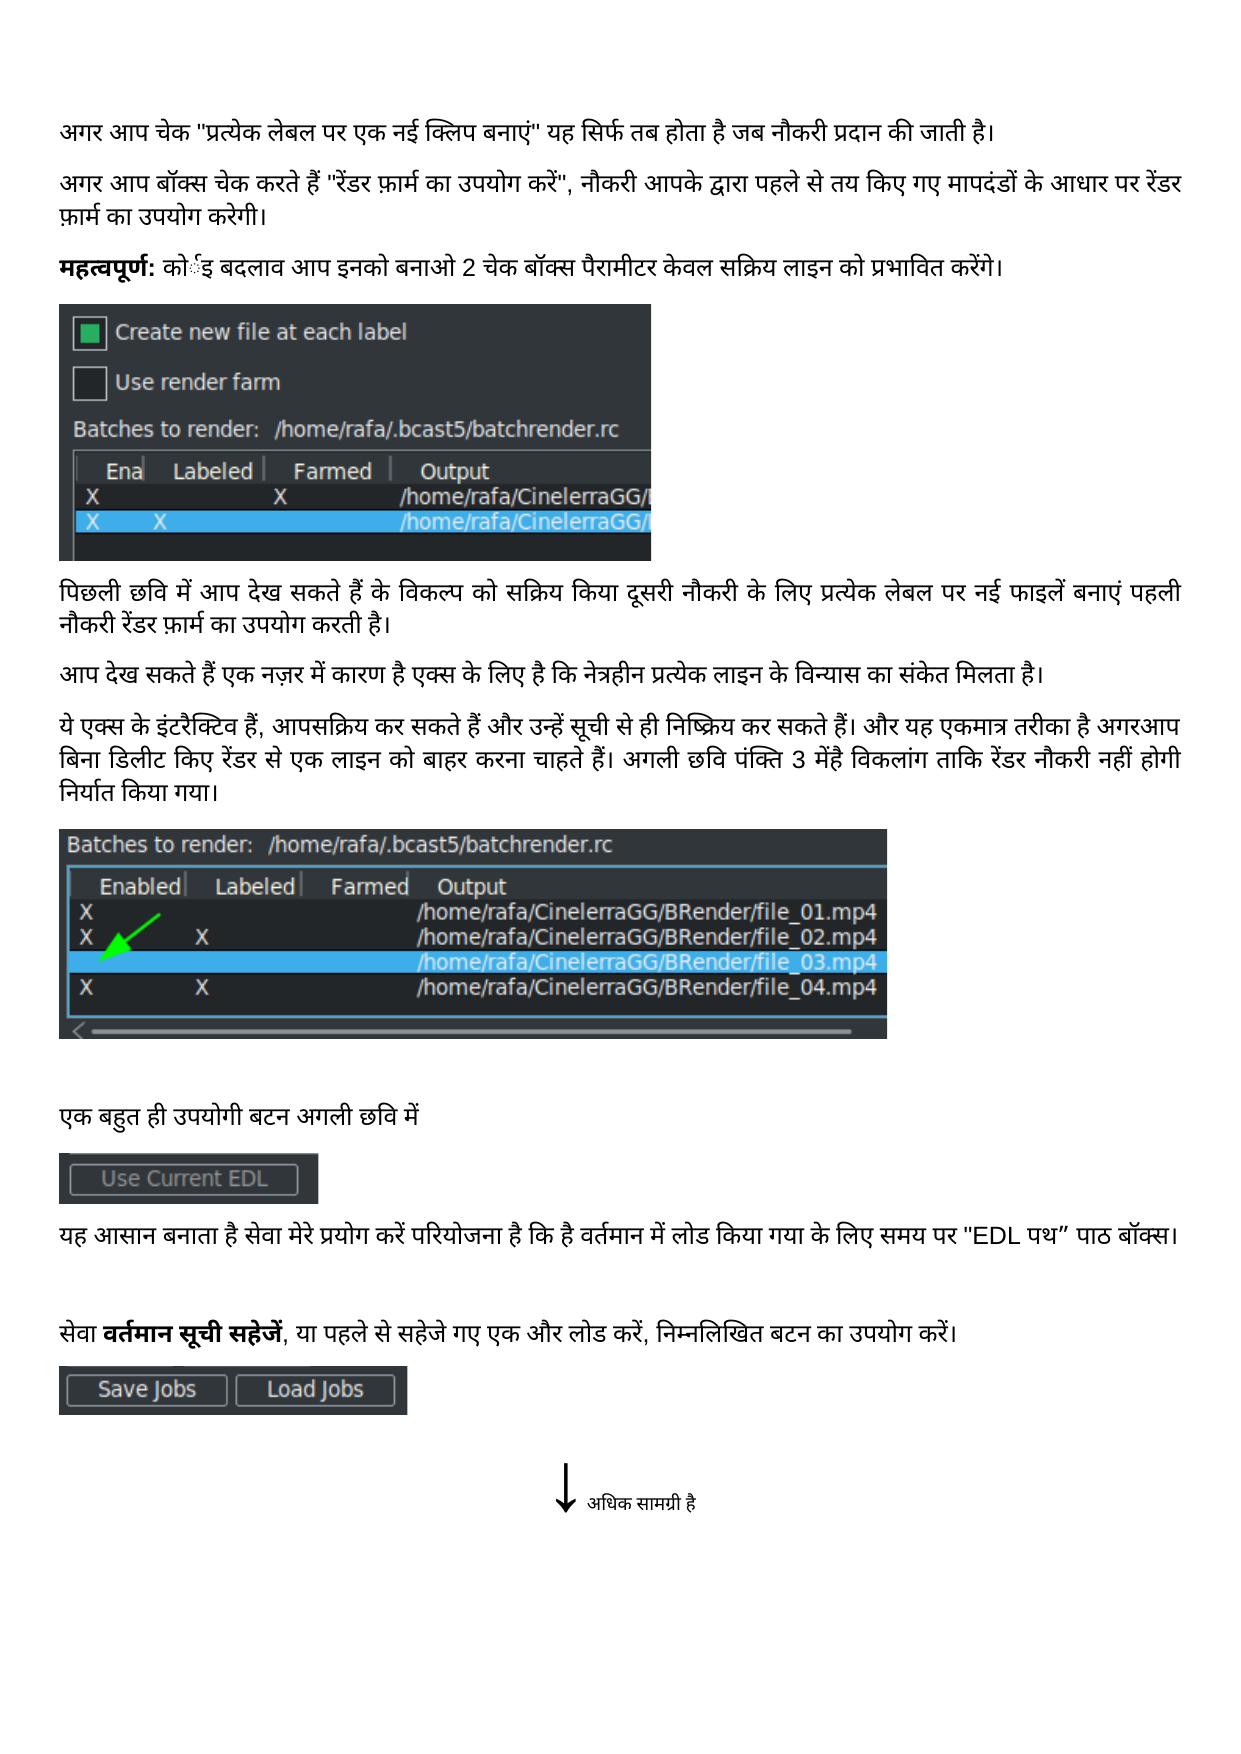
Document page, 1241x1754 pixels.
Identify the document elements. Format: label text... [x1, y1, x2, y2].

text अगर आप बॉक्स चेक करते हैं "रेंडर फ़ार्म का उपयोग करें", नौकरी आपके द्वारा पहले से तय किए गए मापदंडों के आधार पर रेंडर फ़ार्म का उपयोग करेगी। [59, 169, 1181, 236]
picture [59, 829, 888, 1039]
text अगर आप चेक "प्रत्येक लेबल पर एक नई क्लिप बनाएं" यह सिर्फ तब होता है जब नौकरी प्रदान की जाती है। [59, 118, 1181, 152]
picture [59, 1153, 319, 1204]
text एक बहुत ही उपयोगी बटन अगली छवि में [59, 1103, 1181, 1136]
picture [59, 1366, 408, 1415]
subtitle ↓अधिक सामग्री है [59, 1395, 1181, 1528]
text महत्वपूर्ण: कोर्इ बदलाव आप इनको बनाओ 2 चेक बॉक्स पैरामीटर केवल सक्रिय लाइन को प्रभावित करेंगे। [59, 253, 1181, 287]
picture [59, 304, 652, 561]
text यह आसान बनाता है सेवा मेरे प्रयोग करें परियोजना है कि है वर्तमान में लोड किया गया के लिए समय पर "EDL पथ” पाठ बॉक्स। [59, 1153, 1181, 1254]
text सेवा वर्तमान सूची सहेजें, या पहले से सहेजे गए एक और लोड करें, निम्नलिखित बटन का उपयोग करें। [59, 1319, 1181, 1352]
text ये एक्स के इंटरैक्टिव हैं, आपसक्रिय कर सकते हैं और उन्हें सूची से ही निष्क्रिय कर सकते हैं। और यह एकमात्र तरीका है अगरआप बिना डिलीट किए रेंडर से एक लाइन को बाहर करना चाहते हैं। अगली छवि पंक्ति 3 मेंहै विकलांग ताकि रेंडर नौकरी नहीं होगी निर्यात किया गया। [59, 712, 1181, 812]
text आप देख सकते हैं एक नज़र में कारण है एक्स के लिए है कि नेत्रहीन प्रत्येक लाइन के विन्यास का संकेत मिलता है। [59, 662, 1181, 694]
text पिछली छवि में आप देख सकते हैं के विकल्प को सक्रिय किया दूसरी नौकरी के लिए प्रत्येक लेबल पर नई फाइलें बनाएं पहली नौकरी रेंडर फ़ार्म का उपयोग करती है। [59, 305, 1181, 644]
